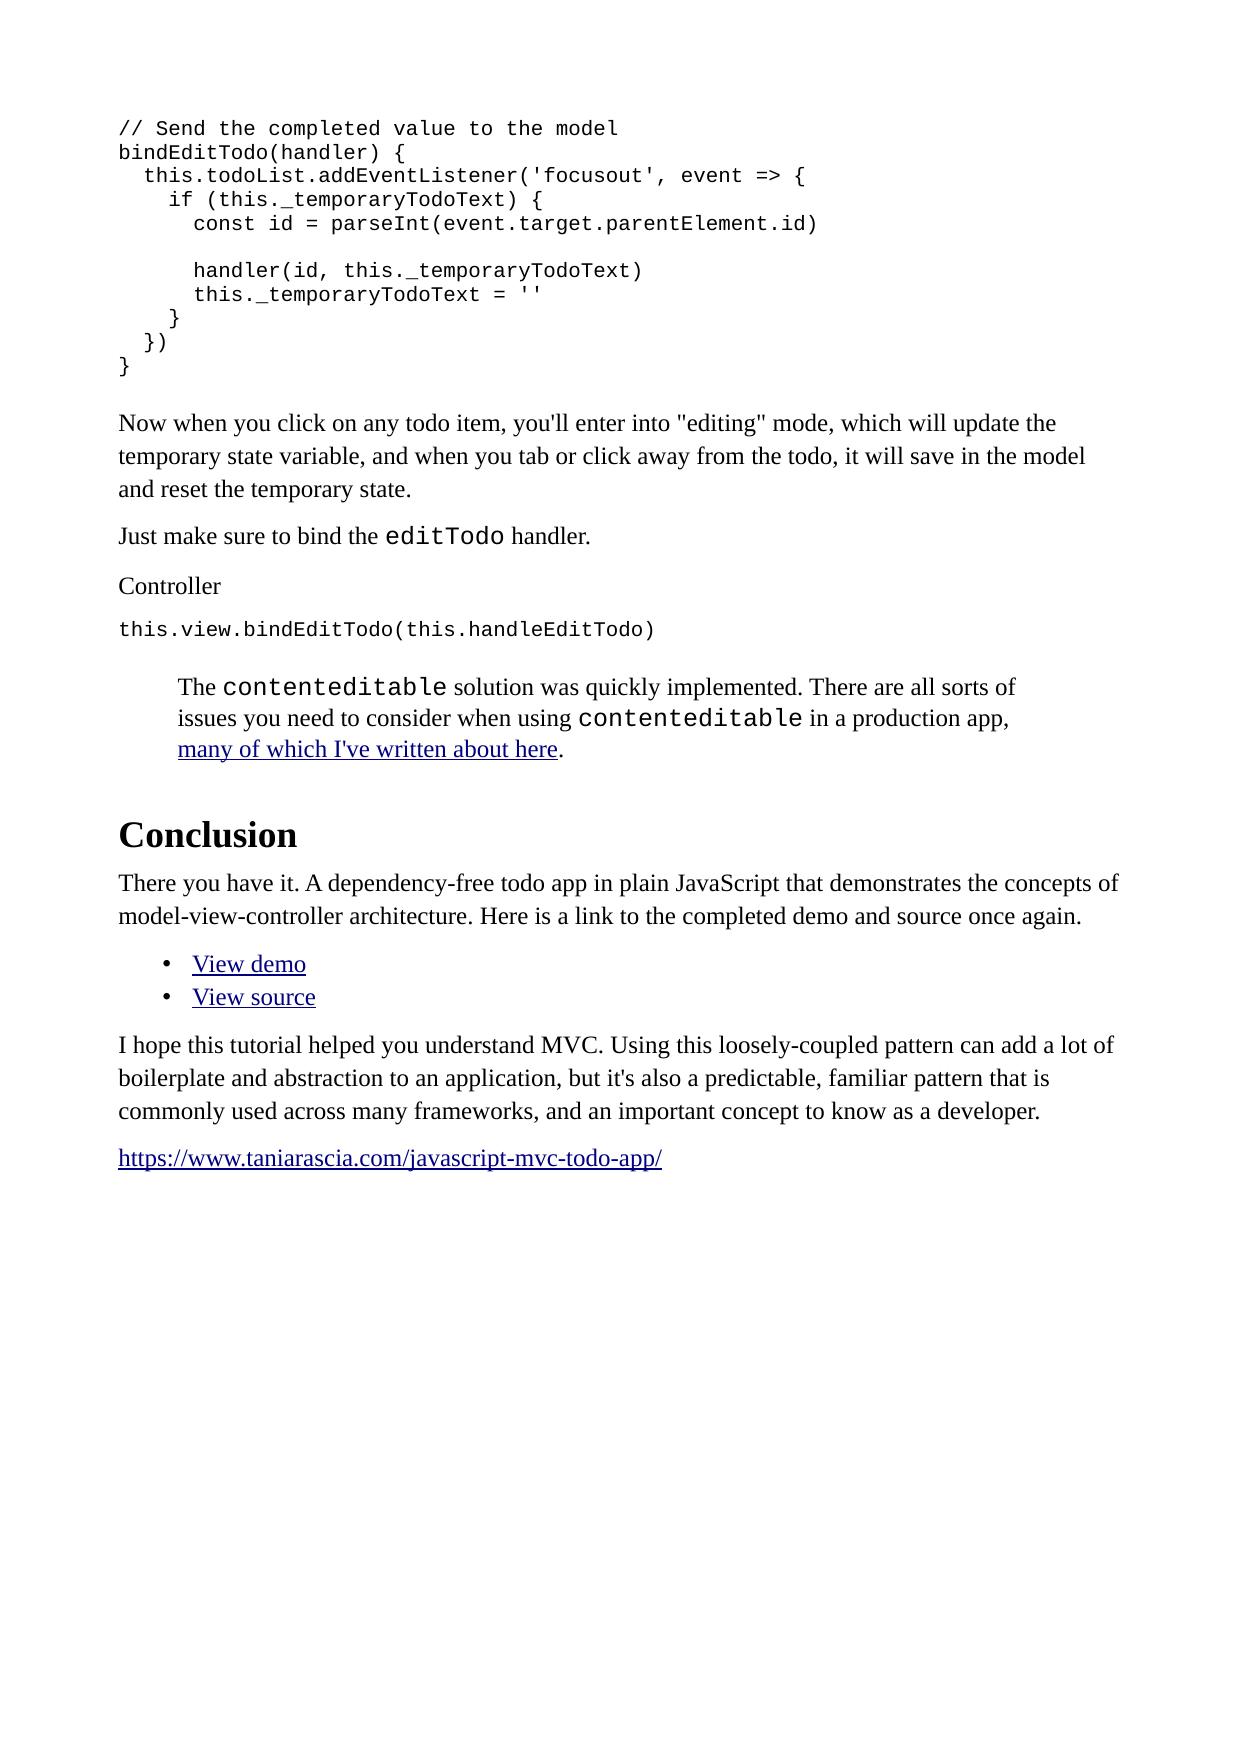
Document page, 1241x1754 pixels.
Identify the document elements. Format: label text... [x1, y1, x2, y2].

text https://www.taniarascia.com/javascript-mvc-todo-app/ [118, 1143, 1122, 1172]
text I hope this tutorial helped you understand MVC. Using this loosely-coupled pattern can add a lot of boilerplate and abstraction to an application, but it's also a predictable, familiar pattern that is commonly used across many frameworks, and an important concept to know as a developer. [118, 1030, 1122, 1124]
text handler(id, this._temporaryTodoText) [118, 260, 1122, 284]
text this.todoList.addEventListener('focusout', event => { [118, 165, 1122, 189]
subtitle Conclusion [118, 813, 1122, 856]
text Just make sure to bind the editTodo handler. [118, 521, 1122, 552]
text } [118, 354, 1122, 378]
text There you have it. A dependency-free todo app in plain JavaScript that demonstrates the concepts of model-view-controller architecture. Here is a link to the completed demo and source once again. [118, 868, 1122, 930]
text this._temporaryTodoText = '' [118, 284, 1122, 307]
text const id = parseInt(event.target.parentElement.id) [118, 213, 1122, 236]
text if (this._temporaryTodoText) { [118, 189, 1122, 213]
text Controller [118, 571, 1122, 600]
text The contenteditable solution was quickly implemented. There are all sorts of issues you need to consider when using contenteditable in a production app, many of which I've written about here. [177, 672, 1063, 762]
text }) [118, 331, 1122, 354]
list View source [162, 982, 1122, 1011]
text bindEditTodo(handler) { [118, 142, 1122, 165]
list View demo [162, 949, 1122, 978]
text // Send the completed value to the model [118, 118, 1122, 142]
text } [118, 307, 1122, 331]
text Now when you click on any todo item, you'll enter into "editing" mode, which will update the temporary state variable, and when you tab or click away from the todo, it will save in the model and reset the temporary state. [118, 408, 1122, 502]
text this.view.bindEditTodo(this.handleEditTodo) [118, 619, 1122, 643]
